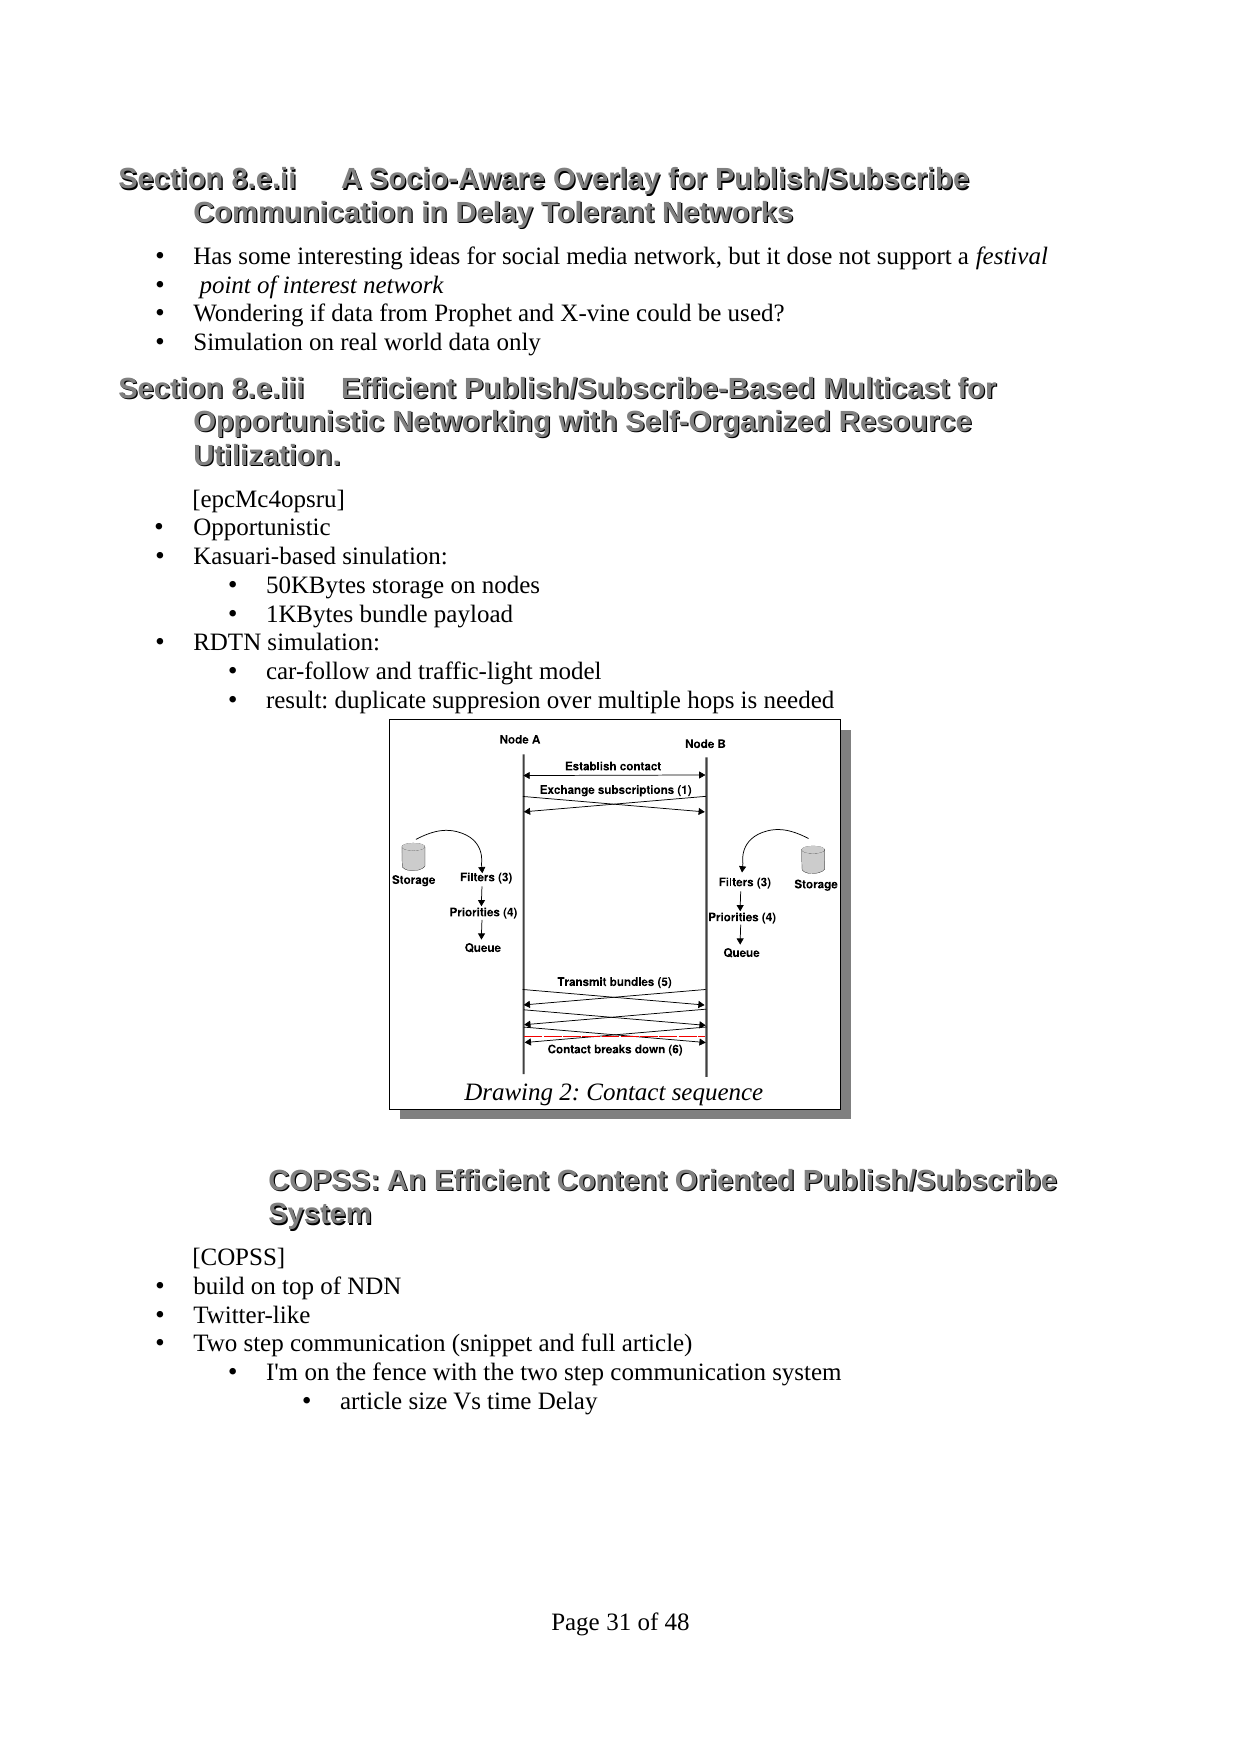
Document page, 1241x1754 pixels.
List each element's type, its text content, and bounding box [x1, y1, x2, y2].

list Two step communication (snippet and full article) [156, 1328, 1122, 1357]
list Simulation on real world data only [156, 327, 1122, 356]
list article size Vs time Delay [302, 1386, 1122, 1415]
list result: duplicate suppresion over multiple hops is needed [228, 685, 1122, 714]
list point of interest network [156, 270, 1122, 298]
text [COPSS] [192, 1242, 1122, 1271]
list Has some interesting ideas for social media network, but it dose not support a festival [156, 241, 1122, 270]
subtitle A Socio-Aware Overlay for Publish/Subscribe Communication in Delay Tolerant Networks [118, 161, 1122, 228]
list build on top of NDN [156, 1271, 1122, 1300]
subtitle COPSS: An Efficient Content Oriented Publish/Subscribe System [231, 1163, 1122, 1230]
list 50KBytes storage on nodes [228, 570, 1122, 599]
text [epcMc4opsru] [192, 484, 1122, 512]
list Wondering if data from Prophet and X-vine could be used? [156, 298, 1122, 327]
list Drawing 2: Contact sequence [392, 735, 837, 1106]
subtitle Efficient Publish/Subscribe-Based Multicast for Opportunistic Networking with Self-Organized Resource Utilization. [118, 371, 1122, 471]
list RDTN simulation: [156, 627, 1122, 656]
list Opportunistic [154, 512, 1122, 541]
list I'm on the fence with the two step communication system [228, 1357, 1122, 1386]
list 1KBytes bundle payload [228, 599, 1122, 627]
list Twitter-like [156, 1300, 1122, 1328]
list car-follow and traffic-light model [228, 656, 1122, 685]
list Kasuari-based sinulation: [156, 541, 1122, 570]
